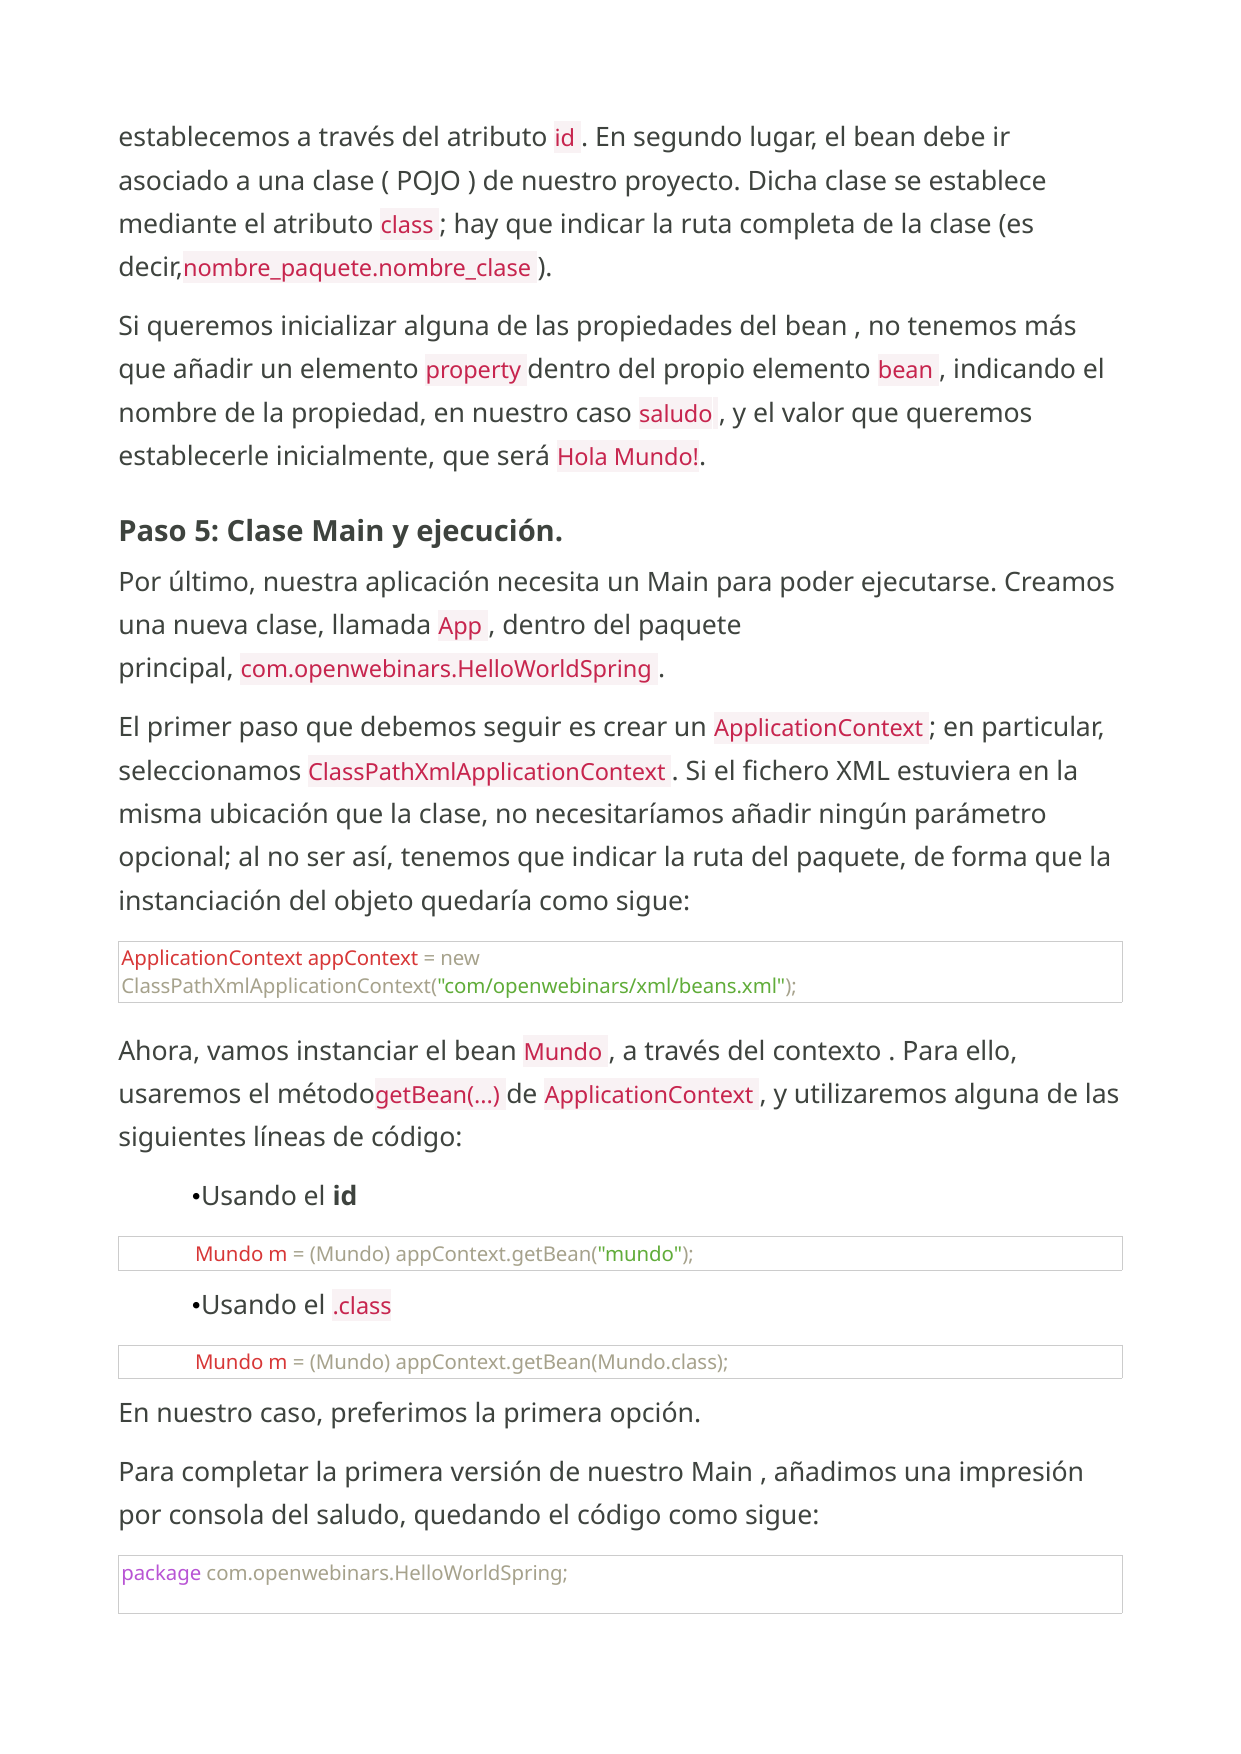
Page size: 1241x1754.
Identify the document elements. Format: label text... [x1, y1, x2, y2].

list Usando el id [118, 1177, 1122, 1213]
text Ahora, vamos instanciar el bean Mundo , a través del contexto . Para ello, usaremos el métodogetBean(...) de ApplicationContext , y utilizaremos alguna de las siguientes líneas de código: [118, 1032, 1122, 1154]
subtitle Paso 5: Clase Main y ejecución. [118, 511, 1122, 550]
text package com.openwebinars.HelloWorldSpring; [119, 1556, 1122, 1586]
text establecemos a través del atributo id . En segundo lugar, el bean debe ir asociado a una clase ( POJO ) de nuestro proyecto. Dicha clase se establece mediante el atributo class ; hay que indicar la ruta completa de la clase (es decir,nombre_paquete.nombre_clase ). [118, 118, 1122, 284]
text ApplicationContext appContext = new ClassPathXmlApplicationContext("com/openwebinars/xml/beans.xml"); [119, 942, 1122, 1002]
list Usando el .class [118, 1286, 1122, 1322]
text El primer paso que debemos seguir es crear un ApplicationContext ; en particular, seleccionamos ClassPathXmlApplicationContext . Si el fichero XML estuviera en la misma ubicación que la clase, no necesitaríamos añadir ningún parámetro opcional; al no ser así, tenemos que indicar la ruta del paquete, de forma que la instanciación del objeto quedaría como sigue: [118, 708, 1122, 918]
list Mundo m = (Mundo) appContext.getBean(Mundo.class); [119, 1346, 1122, 1378]
text Por último, nuestra aplicación necesita un Main para poder ejecutarse. Creamos una nueva clase, llamada App , dentro del paquete principal, com.openwebinars.HelloWorldSpring . [118, 563, 1122, 686]
text En nuestro caso, preferimos la primera opción. [118, 1394, 1122, 1430]
list Mundo m = (Mundo) appContext.getBean("mundo"); [119, 1237, 1122, 1270]
text Para completar la primera versión de nuestro Main , añadimos una impresión por consola del saludo, quedando el código como sigue: [118, 1453, 1122, 1532]
text Si queremos inicializar alguna de las propiedades del bean , no tenemos más que añadir un elemento property dentro del propio elemento bean , indicando el nombre de la propiedad, en nuestro caso saludo , y el valor que queremos establecerle inicialmente, que será Hola Mundo!. [118, 307, 1122, 473]
